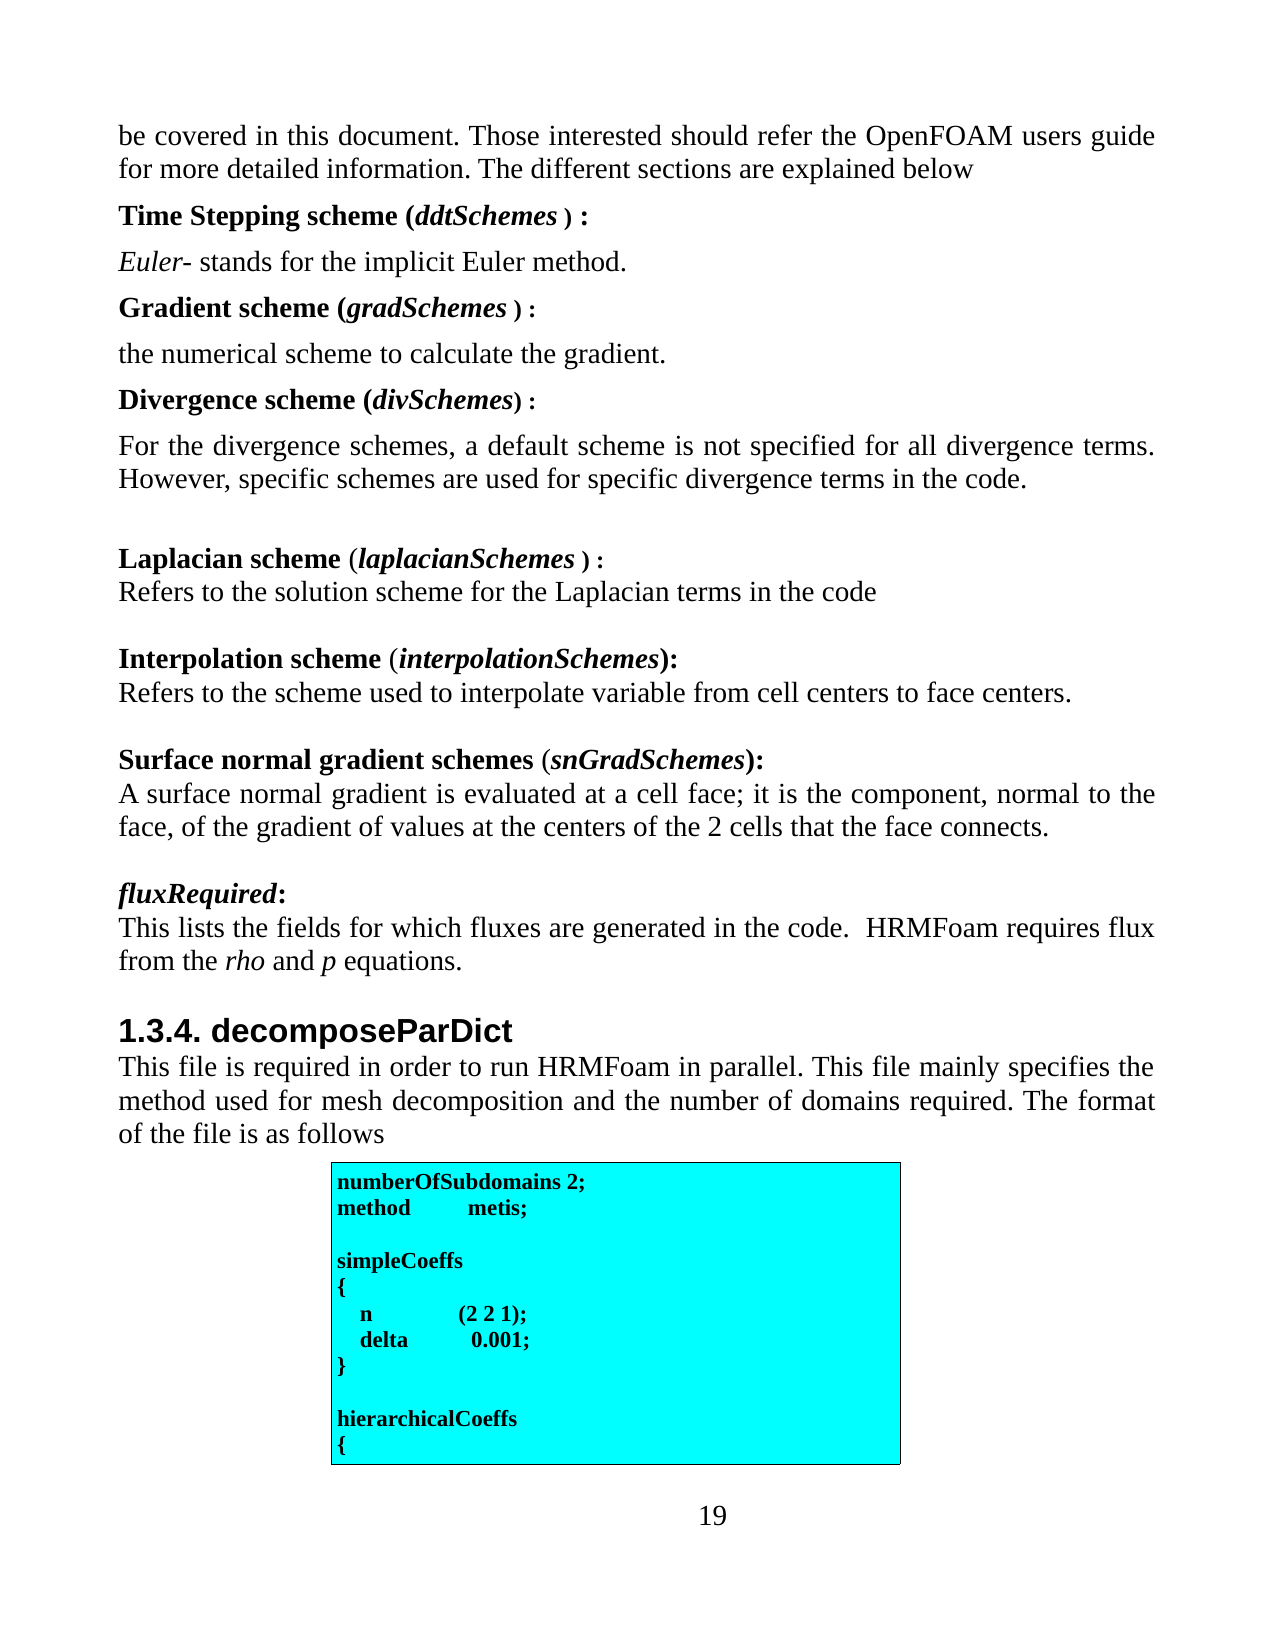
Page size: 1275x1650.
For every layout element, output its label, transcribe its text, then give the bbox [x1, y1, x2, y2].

text Euler- stands for the implicit Euler method. [118, 244, 1157, 277]
text Divergence scheme (divSchemes) : [118, 382, 1157, 415]
text Surface normal gradient schemes (snGradSchemes): [118, 742, 1157, 776]
subtitle 1.3.4. decomposeParDict [118, 1011, 1157, 1049]
text Refers to the scheme used to interpolate variable from cell centers to face centers. [118, 675, 1157, 709]
text Time Stepping scheme (ddtSchemes ) : [118, 198, 1157, 231]
text A surface normal gradient is evaluated at a cell face; it is the component, normal to the face, of the gradient of values at the centers of the 2 cells that the face connects. [118, 776, 1157, 843]
text This file is required in order to run HRMFoam in parallel. This file mainly specifies the method used for mesh decomposition and the number of domains required. The format of the file is as follows [118, 1049, 1157, 1150]
text be covered in this document. Those interested should refer the OpenFOAM users guide for more detailed information. The different sections are explained below [118, 118, 1157, 185]
text Laplacian scheme (laplacianSchemes ) : [118, 541, 1157, 574]
text Interpolation scheme (interpolationSchemes): [118, 642, 1157, 675]
text Refers to the solution scheme for the Laplacian terms in the code [118, 574, 1157, 608]
text Gradient scheme (gradSchemes ) : [118, 290, 1157, 323]
text fluxRequired: [118, 876, 1157, 910]
text the numerical scheme to calculate the gradient. [118, 336, 1157, 369]
text For the divergence schemes, a default scheme is not specified for all divergence terms. However, specific schemes are used for specific divergence terms in the code. [118, 428, 1157, 495]
table_header numberOfSubdomains 2; method metis; simpleCoeffs { n (2 2 1); delta 0.001; } hierarchicalCoeffs { [332, 1163, 900, 1464]
text This lists the fields for which fluxes are generated in the code. HRMFoam requires flux from the rho and p equations. [118, 910, 1157, 977]
